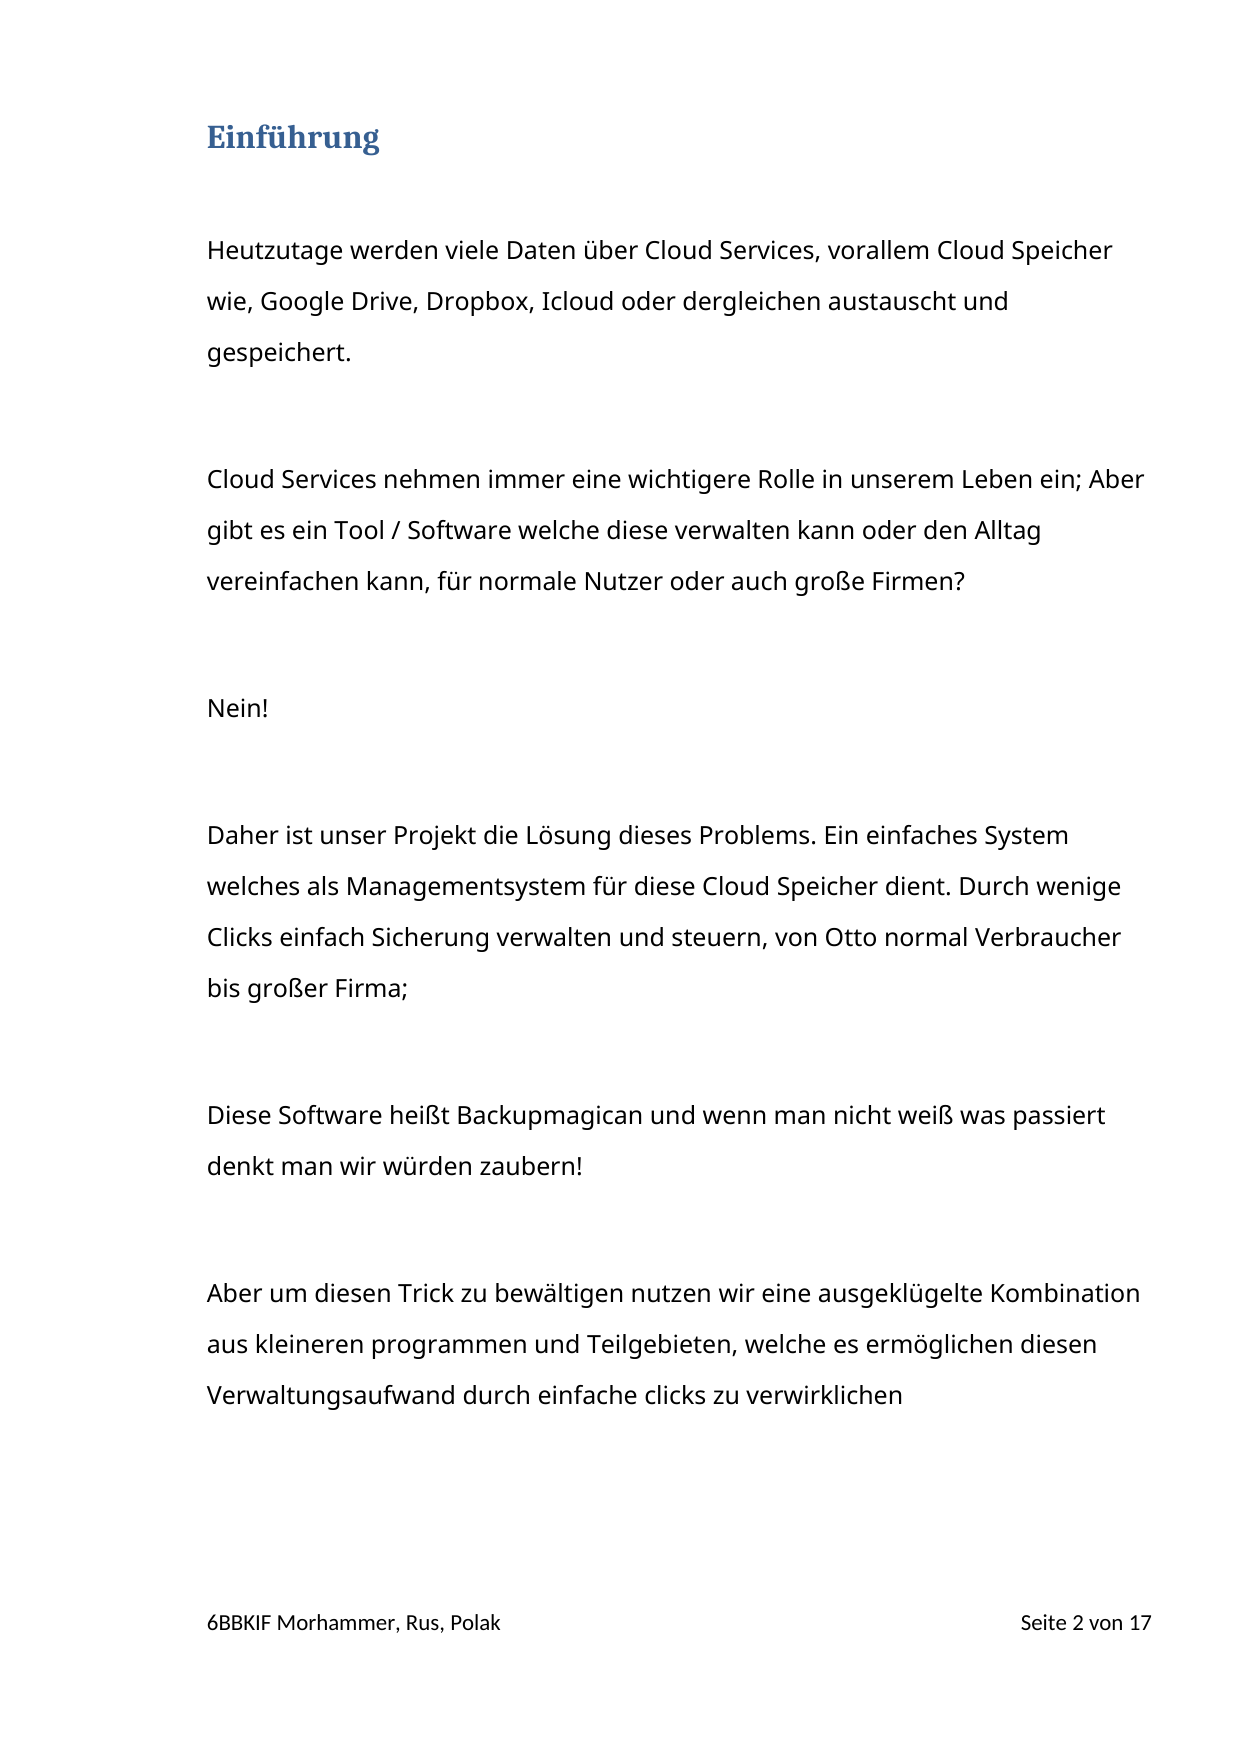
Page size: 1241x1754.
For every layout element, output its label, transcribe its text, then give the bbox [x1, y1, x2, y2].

text Aber um diesen Trick zu bewältigen nutzen wir eine ausgeklügelte Kombination aus kleineren programmen und Teilgebieten, welche es ermöglichen diesen Verwaltungsaufwand durch einfache clicks zu verwirklichen [207, 1275, 1152, 1412]
text Daher ist unser Projekt die Lösung dieses Problems. Ein einfaches System welches als Managementsystem für diese Cloud Speicher dient. Durch wenige Clicks einfach Sicherung verwalten und steuern, von Otto normal Verbraucher bis großer Firma; [207, 817, 1152, 1005]
text Cloud Services nehmen immer eine wichtigere Rolle in unserem Leben ein; Aber gibt es ein Tool / Software welche diese verwalten kann oder den Alltag vereinfachen kann, für normale Nutzer oder auch große Firmen? [207, 462, 1152, 598]
subtitle Einführung [207, 118, 1152, 156]
text Nein! [207, 691, 1152, 725]
text Heutzutage werden viele Daten über Cloud Services, vorallem Cloud Speicher wie, Google Drive, Dropbox, Icloud oder dergleichen austauscht und gespeichert. [207, 233, 1152, 369]
text Diese Software heißt Backupmagican und wenn man nicht weiß was passiert denkt man wir würden zaubern! [207, 1097, 1152, 1183]
